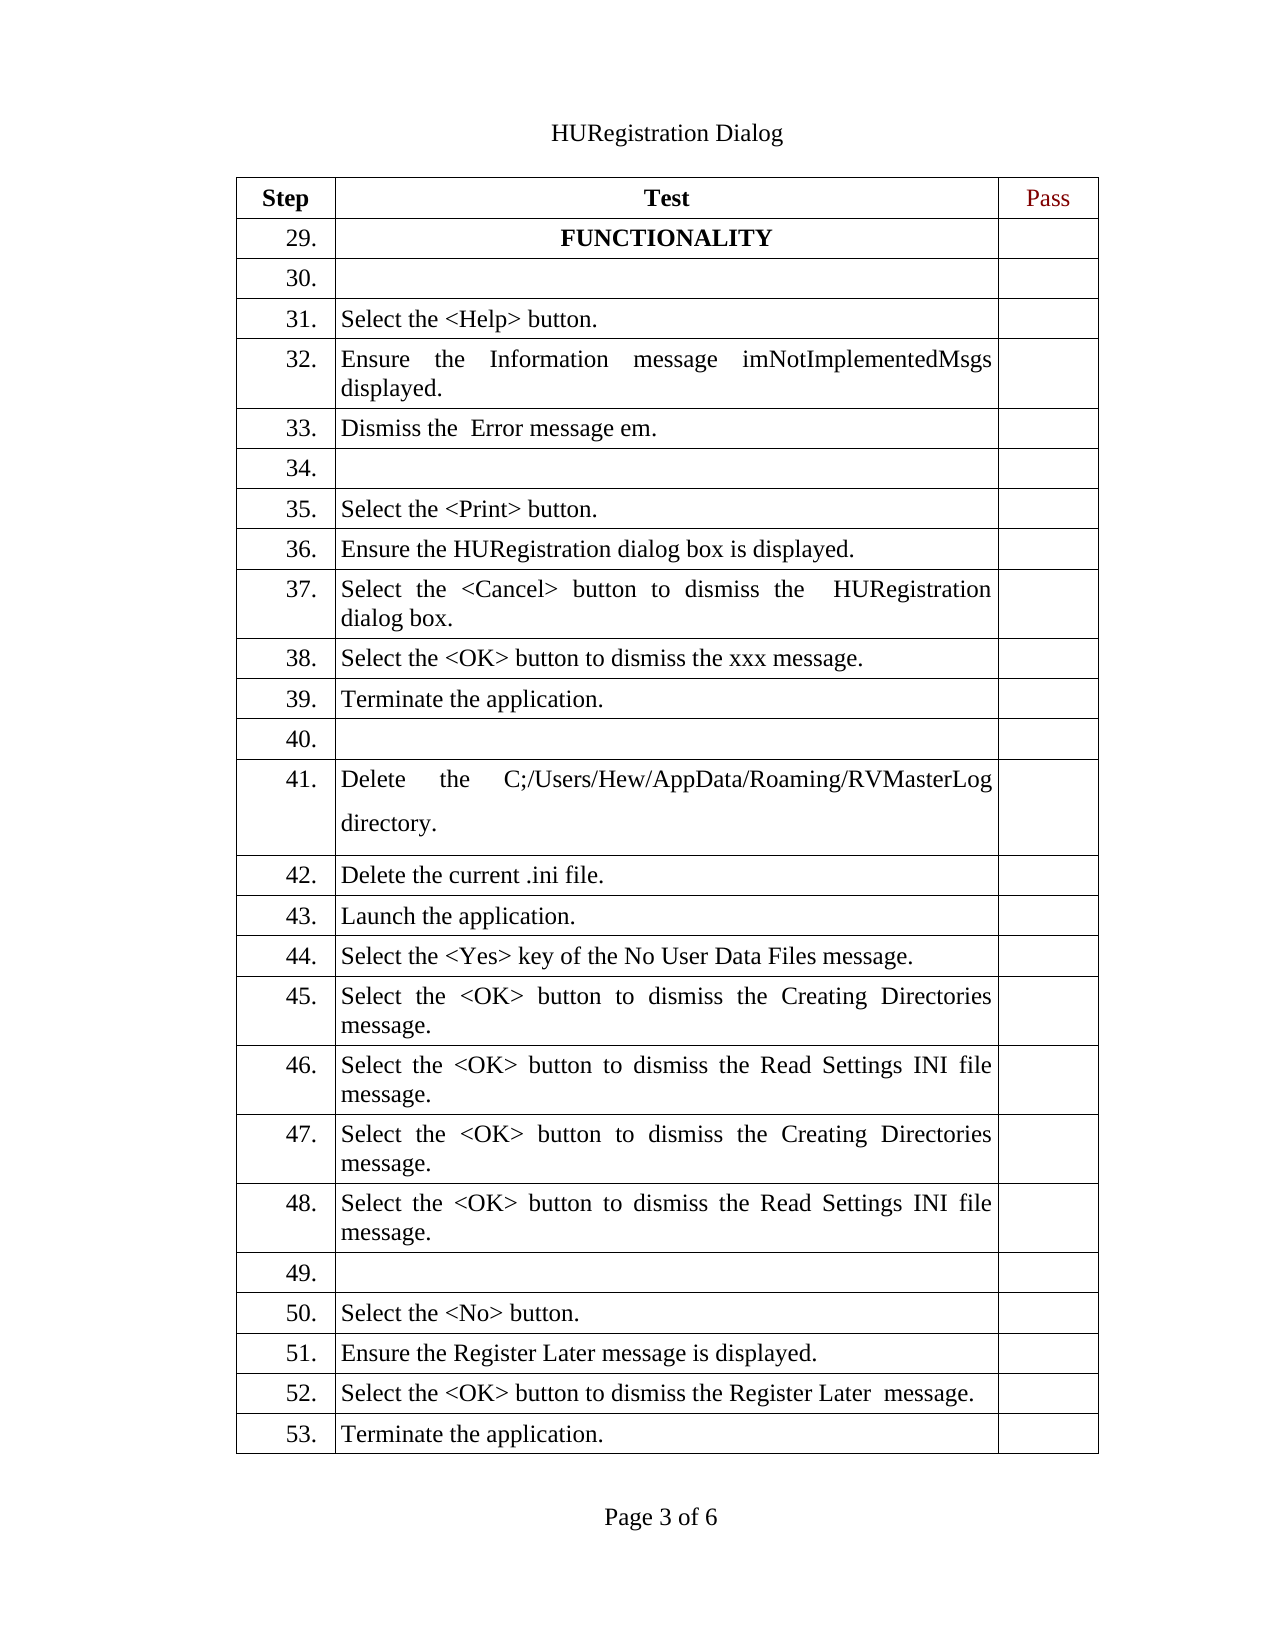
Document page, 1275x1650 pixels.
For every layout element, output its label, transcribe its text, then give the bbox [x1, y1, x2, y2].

table_cell [999, 856, 1098, 895]
table_cell [999, 639, 1098, 678]
table_cell [999, 489, 1098, 528]
table_cell [999, 719, 1098, 759]
table_cell [237, 936, 335, 976]
table_cell [237, 1293, 335, 1332]
table_cell [999, 529, 1098, 569]
table_cell [237, 1115, 335, 1183]
table_cell Select the <No> button. [336, 1293, 998, 1332]
table_header Test [336, 178, 998, 217]
table_cell [999, 936, 1098, 976]
table_cell Select the <OK> button to dismiss the Creating Directories message. [336, 977, 998, 1044]
table_cell [237, 719, 335, 759]
table_cell Select the <Cancel> button to dismiss the HURegistration dialog box. [336, 570, 998, 638]
table_cell [237, 489, 335, 528]
table_cell [237, 1414, 335, 1453]
table_cell [336, 259, 998, 298]
table_cell [237, 339, 335, 407]
table_cell [237, 529, 335, 569]
table_cell FUNCTIONALITY [336, 219, 998, 258]
table_cell Select the <Print> button. [336, 489, 998, 528]
table_cell Select the <OK> button to dismiss the Creating Directories message. [336, 1115, 998, 1183]
table_cell [336, 449, 998, 488]
table_cell Ensure the Register Later message is displayed. [336, 1334, 998, 1373]
table_cell [237, 977, 335, 1044]
table_cell Ensure the HURegistration dialog box is displayed. [336, 529, 998, 569]
table_cell [999, 1115, 1098, 1183]
table_cell [336, 1253, 998, 1292]
table_cell Select the <OK> button to dismiss the Read Settings INI file message. [336, 1184, 998, 1252]
table_cell [999, 409, 1098, 448]
table_cell [237, 856, 335, 895]
table_cell [237, 259, 335, 298]
table_cell [237, 1046, 335, 1114]
table_cell [999, 977, 1098, 1044]
table_cell [237, 1253, 335, 1292]
table_cell [237, 896, 335, 935]
table_cell Delete the current .ini file. [336, 856, 998, 895]
table_cell [237, 1184, 335, 1252]
table_cell [999, 570, 1098, 638]
table_cell Select the <Help> button. [336, 299, 998, 338]
table_cell [999, 1414, 1098, 1453]
table_cell Terminate the application. [336, 1414, 998, 1453]
table_cell [237, 299, 335, 338]
table_cell [999, 259, 1098, 298]
table_cell Select the <OK> button to dismiss the Register Later message. [336, 1374, 998, 1413]
table_header Pass [999, 178, 1098, 217]
table_cell [237, 639, 335, 678]
table_cell [237, 1374, 335, 1413]
table_cell Delete the C;/Users/Hew/AppData/Roaming/RVMasterLog directory. [336, 760, 998, 854]
table_cell [237, 570, 335, 638]
table_cell [999, 449, 1098, 488]
table_cell Terminate the application. [336, 679, 998, 718]
table_cell Select the <Yes> key of the No User Data Files message. [336, 936, 998, 976]
table_cell [999, 760, 1098, 854]
table_cell [999, 1334, 1098, 1373]
table_cell [999, 1046, 1098, 1114]
table_cell Launch the application. [336, 896, 998, 935]
table_cell Select the <OK> button to dismiss the Read Settings INI file message. [336, 1046, 998, 1114]
table_header Step [237, 178, 335, 217]
table_cell [999, 1253, 1098, 1292]
table_cell Select the <OK> button to dismiss the xxx message. [336, 639, 998, 678]
table_cell [237, 219, 335, 258]
table_cell [999, 896, 1098, 935]
table_cell [999, 1374, 1098, 1413]
table_cell [999, 339, 1098, 407]
table_cell Ensure the Information message imNotImplementedMsgs displayed. [336, 339, 998, 407]
table_cell [336, 719, 998, 759]
table_cell [237, 1334, 335, 1373]
table_cell [237, 449, 335, 488]
table_cell [999, 219, 1098, 258]
table_cell [999, 1293, 1098, 1332]
table_cell [237, 409, 335, 448]
table_cell [999, 1184, 1098, 1252]
table_cell [999, 299, 1098, 338]
table_cell [237, 760, 335, 854]
table_cell [999, 679, 1098, 718]
table_cell [237, 679, 335, 718]
table_cell Dismiss the Error message em. [336, 409, 998, 448]
